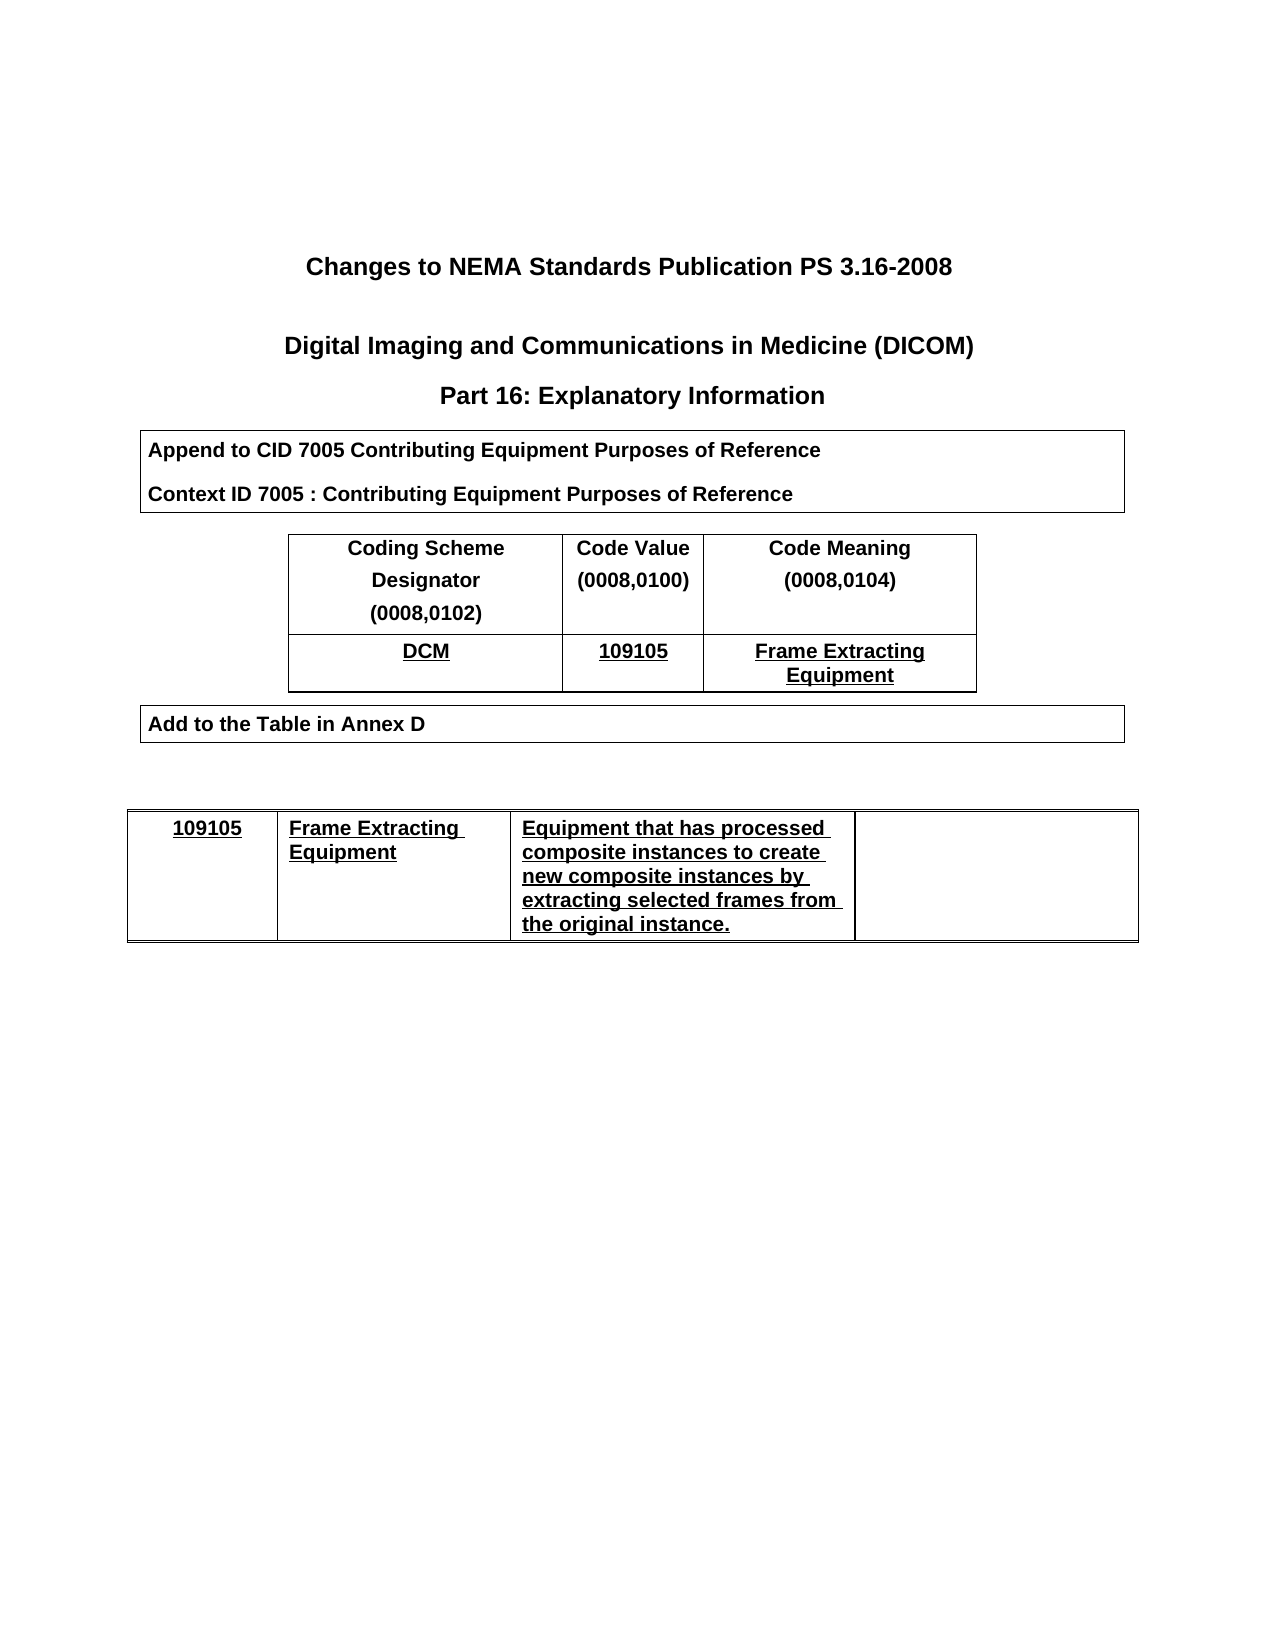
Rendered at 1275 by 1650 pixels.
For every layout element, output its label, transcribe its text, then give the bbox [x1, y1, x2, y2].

text Part 16: Explanatory Information [140, 381, 1125, 409]
table_cell 109105 [563, 635, 703, 691]
table_header Code Meaning (0008,0104) [704, 535, 976, 634]
text Add to the Table in Annex D [141, 706, 1124, 742]
table_cell DCM [289, 635, 562, 691]
table_header 109105 [128, 812, 277, 939]
table_header Code Value (0008,0100) [563, 535, 703, 634]
table_header Frame Extracting Equipment [278, 812, 510, 939]
table_header [856, 812, 1138, 939]
text Context ID 7005 : Contributing Equipment Purposes of Reference [141, 475, 1124, 512]
table_header Equipment that has processed composite instances to create new composite instances by extracting selected frames from the original instance. [511, 812, 854, 939]
subtitle Changes to NEMA Standards Publication PS 3.16-2008 [140, 252, 1125, 281]
text Append to CID 7005 Contributing Equipment Purposes of Reference [141, 431, 1124, 461]
text Digital Imaging and Communications in Medicine (DICOM) [140, 331, 1125, 360]
table_cell Frame Extracting Equipment [704, 635, 976, 691]
table_header Coding Scheme Designator (0008,0102) [289, 535, 562, 634]
